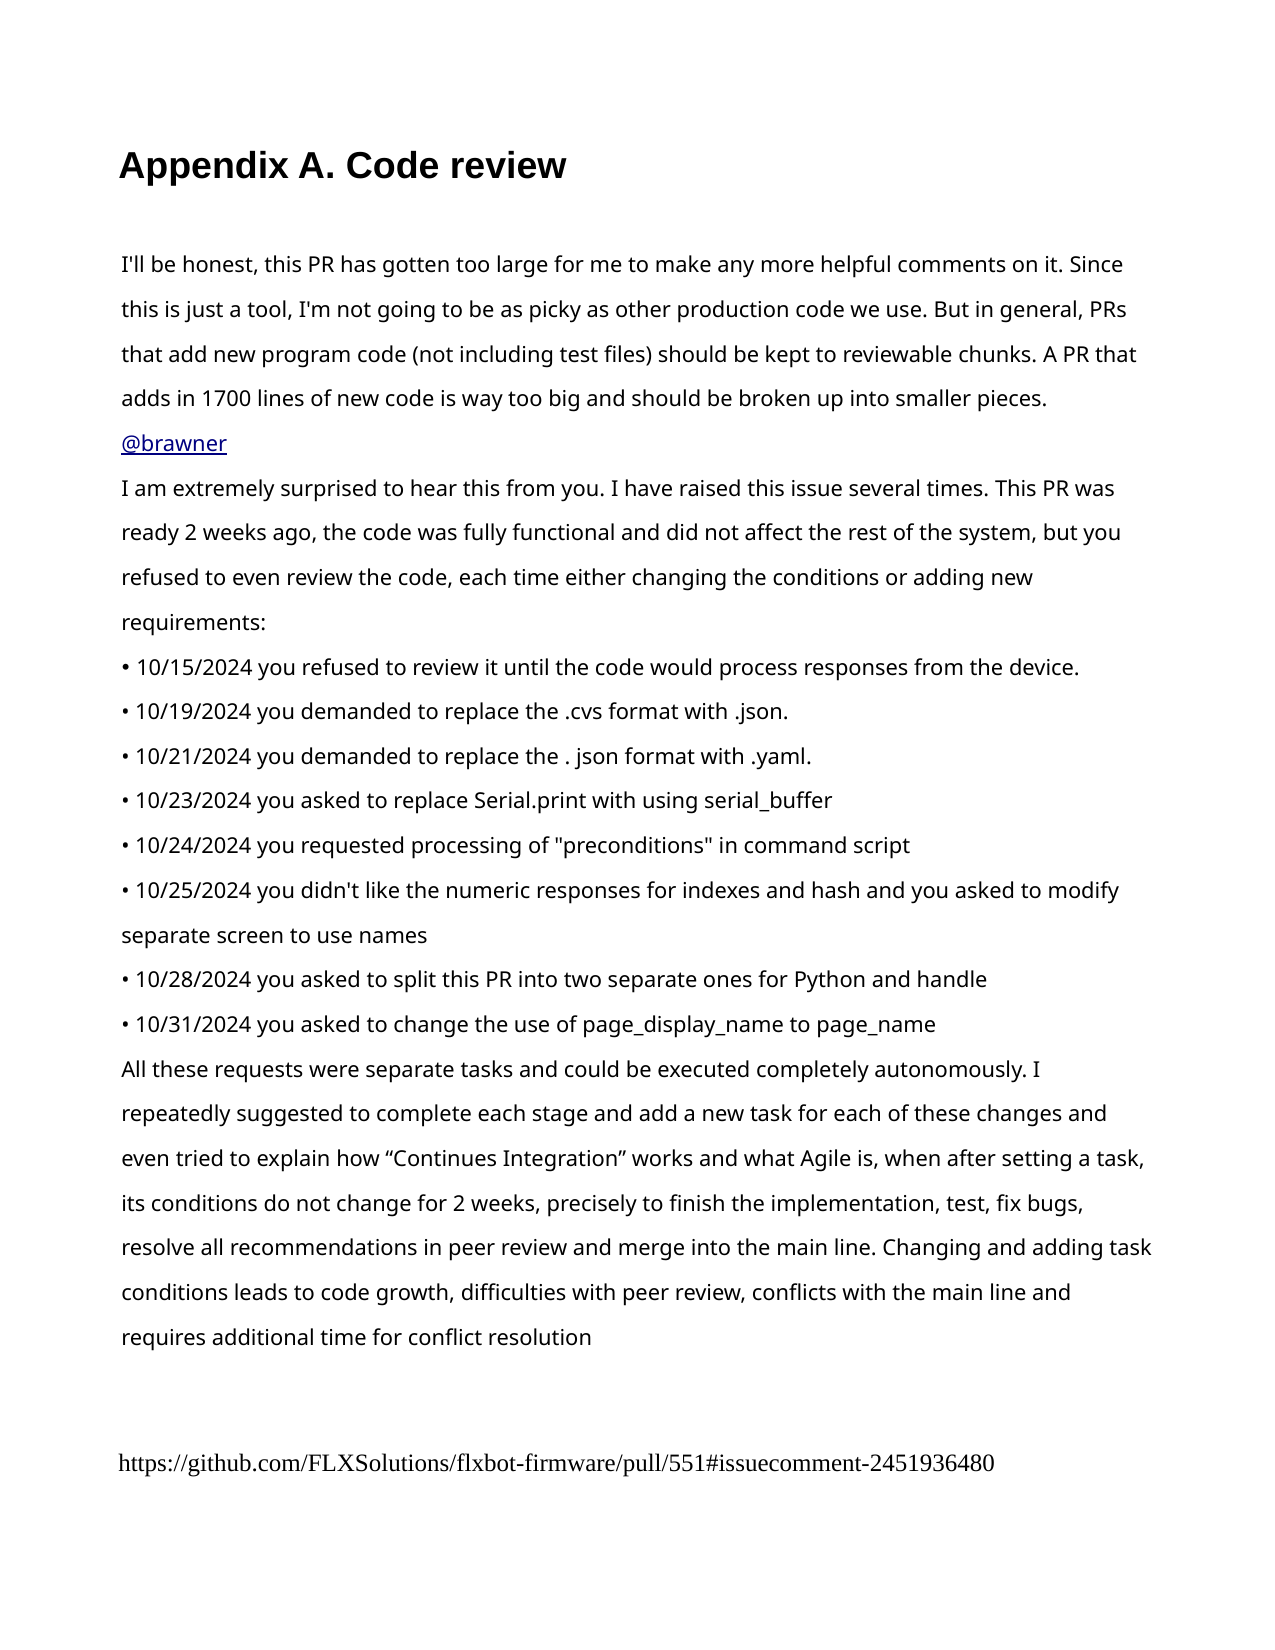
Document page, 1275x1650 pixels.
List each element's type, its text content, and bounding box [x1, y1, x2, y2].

table_header I'll be honest, this PR has gotten too large for me to make any more helpful comments on it. Since this is just a tool, I'm not going to be as picky as other production code we use. But in general, PRs that add new program code (not including test files) should be kept to reviewable chunks. A PR that adds in 1700 lines of new code is way too big and should be broken up into smaller pieces. @brawner I am extremely surprised to hear this from you. I have raised this issue several times. This PR was ready 2 weeks ago, the code was fully functional and did not affect the rest of the system, but you refused to even review the code, each time either changing the conditions or adding new requirements: • 10/15/2024 you refused to review it until the code would process responses from the device. • 10/19/2024 you demanded to replace the .cvs format with .json. • 10/21/2024 you demanded to replace the . json format with .yaml. • 10/23/2024 you asked to replace Serial.print with using serial_buffer • 10/24/2024 you requested processing of "preconditions" in command script • 10/25/2024 you didn't like the numeric responses for indexes and hash and you asked to modify separate screen to use names • 10/28/2024 you asked to split this PR into two separate ones for Python and handle • 10/31/2024 you asked to change the use of page_display_name to page_name All these requests were separate tasks and could be executed completely autonomously. I repeatedly suggested to complete each stage and add a new task for each of these changes and even tried to explain how “Continues Integration” works and what Agile is, when after setting a task, its conditions do not change for 2 weeks, precisely to finish the implementation, test, fix bugs, resolve all recommendations in peer review and merge into the main line. Changing and adding task conditions leads to code growth, difficulties with peer review, conflicts with the main line and requires additional time for conflict resolution [118, 246, 1157, 1367]
subtitle Appendix A. Code review [118, 143, 1157, 186]
text https://github.com/FLXSolutions/flxbot-firmware/pull/551#issuecomment-2451936480 [118, 1448, 1157, 1476]
